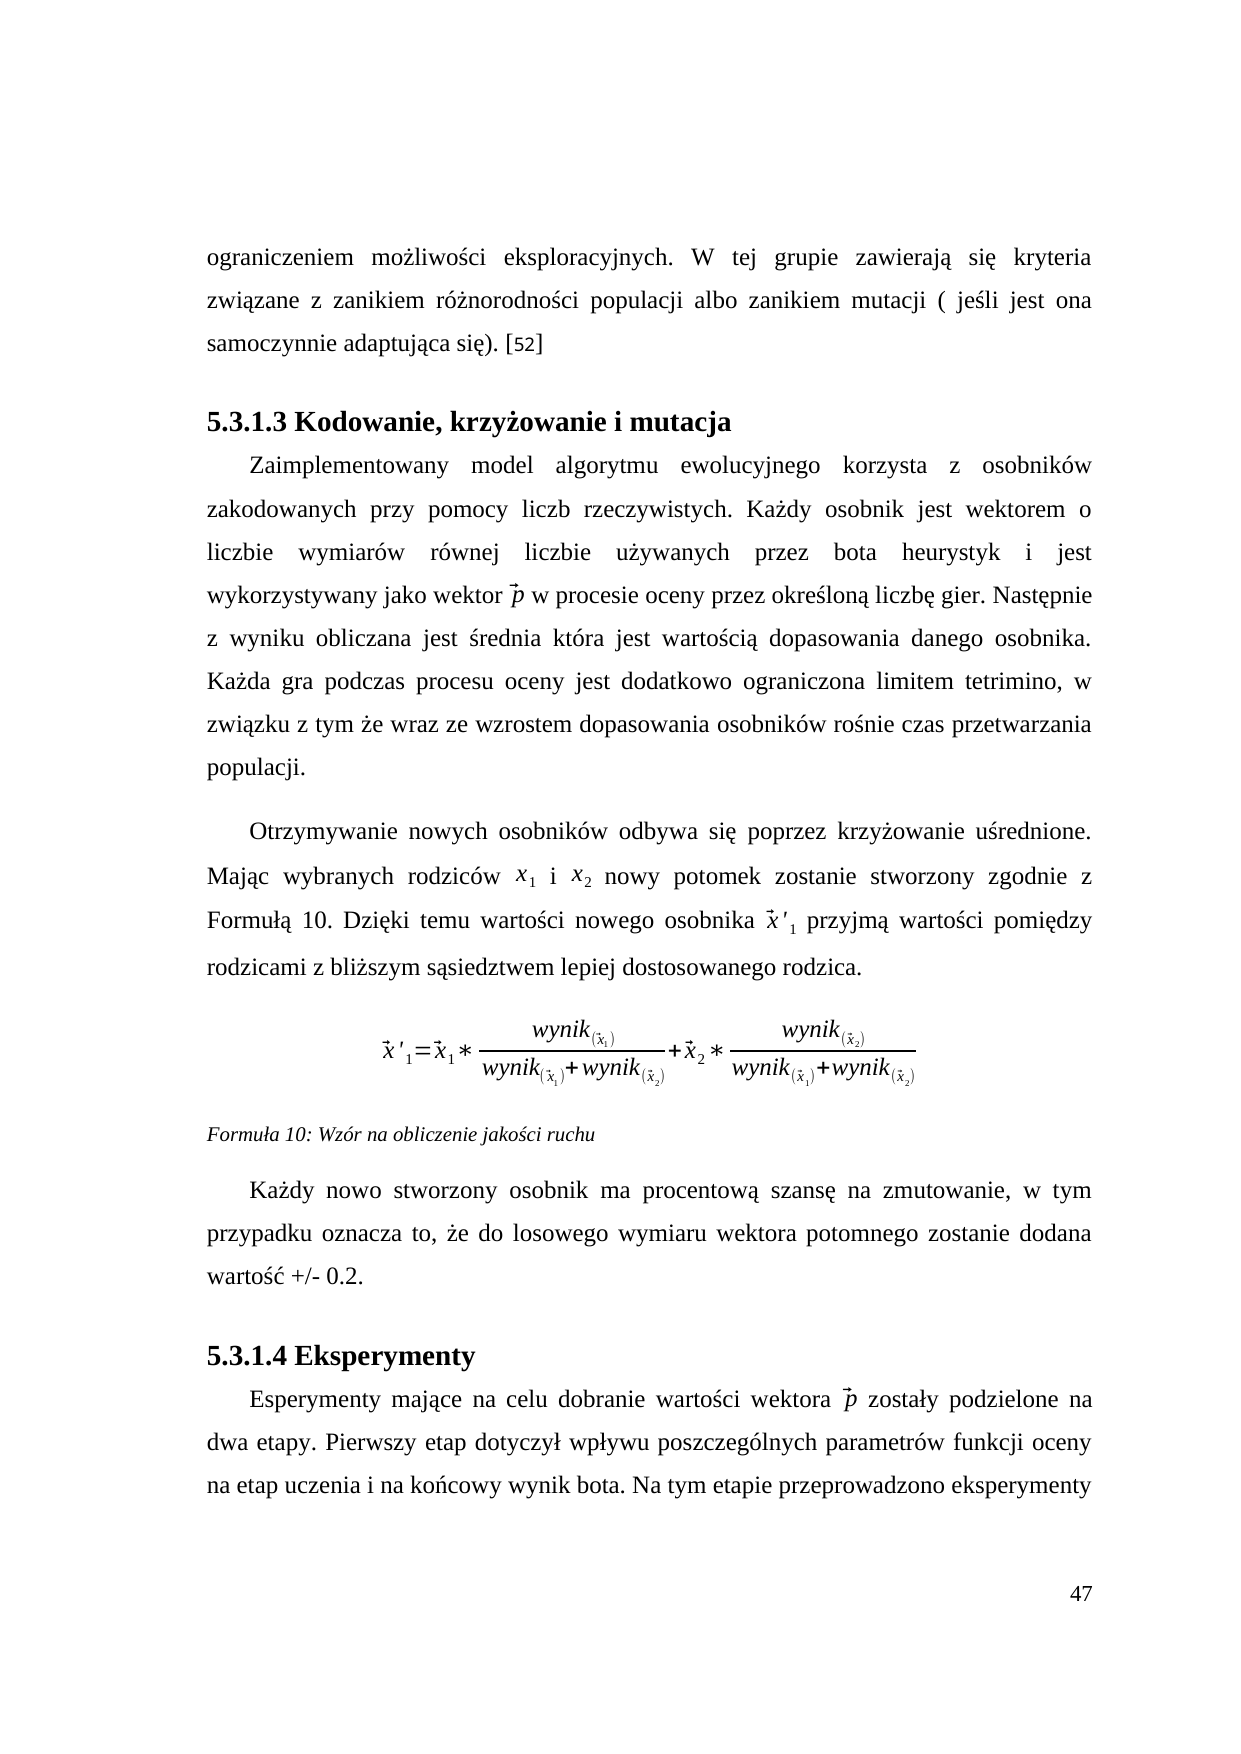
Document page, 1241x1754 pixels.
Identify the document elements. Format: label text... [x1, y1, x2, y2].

text ograniczeniem możliwości eksploracyjnych. W tej grupie zawierają się kryteria związane z zanikiem różnorodności populacji albo zanikiem mutacji ( jeśli jest ona samoczynnie adaptująca się). [] [207, 242, 1093, 357]
subtitle 5.3.1.3 Kodowanie, krzyżowanie i mutacja [207, 404, 1093, 438]
text Otrzymywanie nowych osobników odbywa się poprzez krzyżowanie uśrednione. Mając wybranych rodziców i nowy potomek zostanie stworzony zgodnie z Formułą 10. Dzięki temu wartości nowego osobnika przyjmą wartości pomiędzy rodzicami z bliższym sąsiedztwem lepiej dostosowanego rodzica. [207, 816, 1093, 981]
text Każdy nowo stworzony osobnik ma procentową szansę na zmutowanie, w tym przypadku oznacza to, że do losowego wymiaru wektora potomnego zostanie dodana wartość +/- 0.2. [207, 1175, 1093, 1290]
text Formuła 10: Wzór na obliczenie jakości ruchu [207, 1122, 1093, 1146]
subtitle 5.3.1.4 Eksperymenty [207, 1338, 1093, 1371]
text Esperymenty mające na celu dobranie wartości wektora zostały podzielone na dwa etapy. Pierwszy etap dotyczył wpływu poszczególnych parametrów funkcji oceny na etap uczenia i na końcowy wynik bota. Na tym etapie przeprowadzono eksperymenty [207, 1384, 1093, 1499]
text Zaimplementowany model algorytmu ewolucyjnego korzysta z osobników zakodowanych przy pomocy liczb rzeczywistych. Każdy osobnik jest wektorem o liczbie wymiarów równej liczbie używanych przez bota heurystyk i jest wykorzystywany jako wektor w procesie oceny przez określoną liczbę gier. Następnie z wyniku obliczana jest średnia która jest wartością dopasowania danego osobnika. Każda gra podczas procesu oceny jest dodatkowo ograniczona limitem tetrimino, w związku z tym że wraz ze wzrostem dopasowania osobników rośnie czas przetwarzania populacji. [207, 451, 1093, 781]
